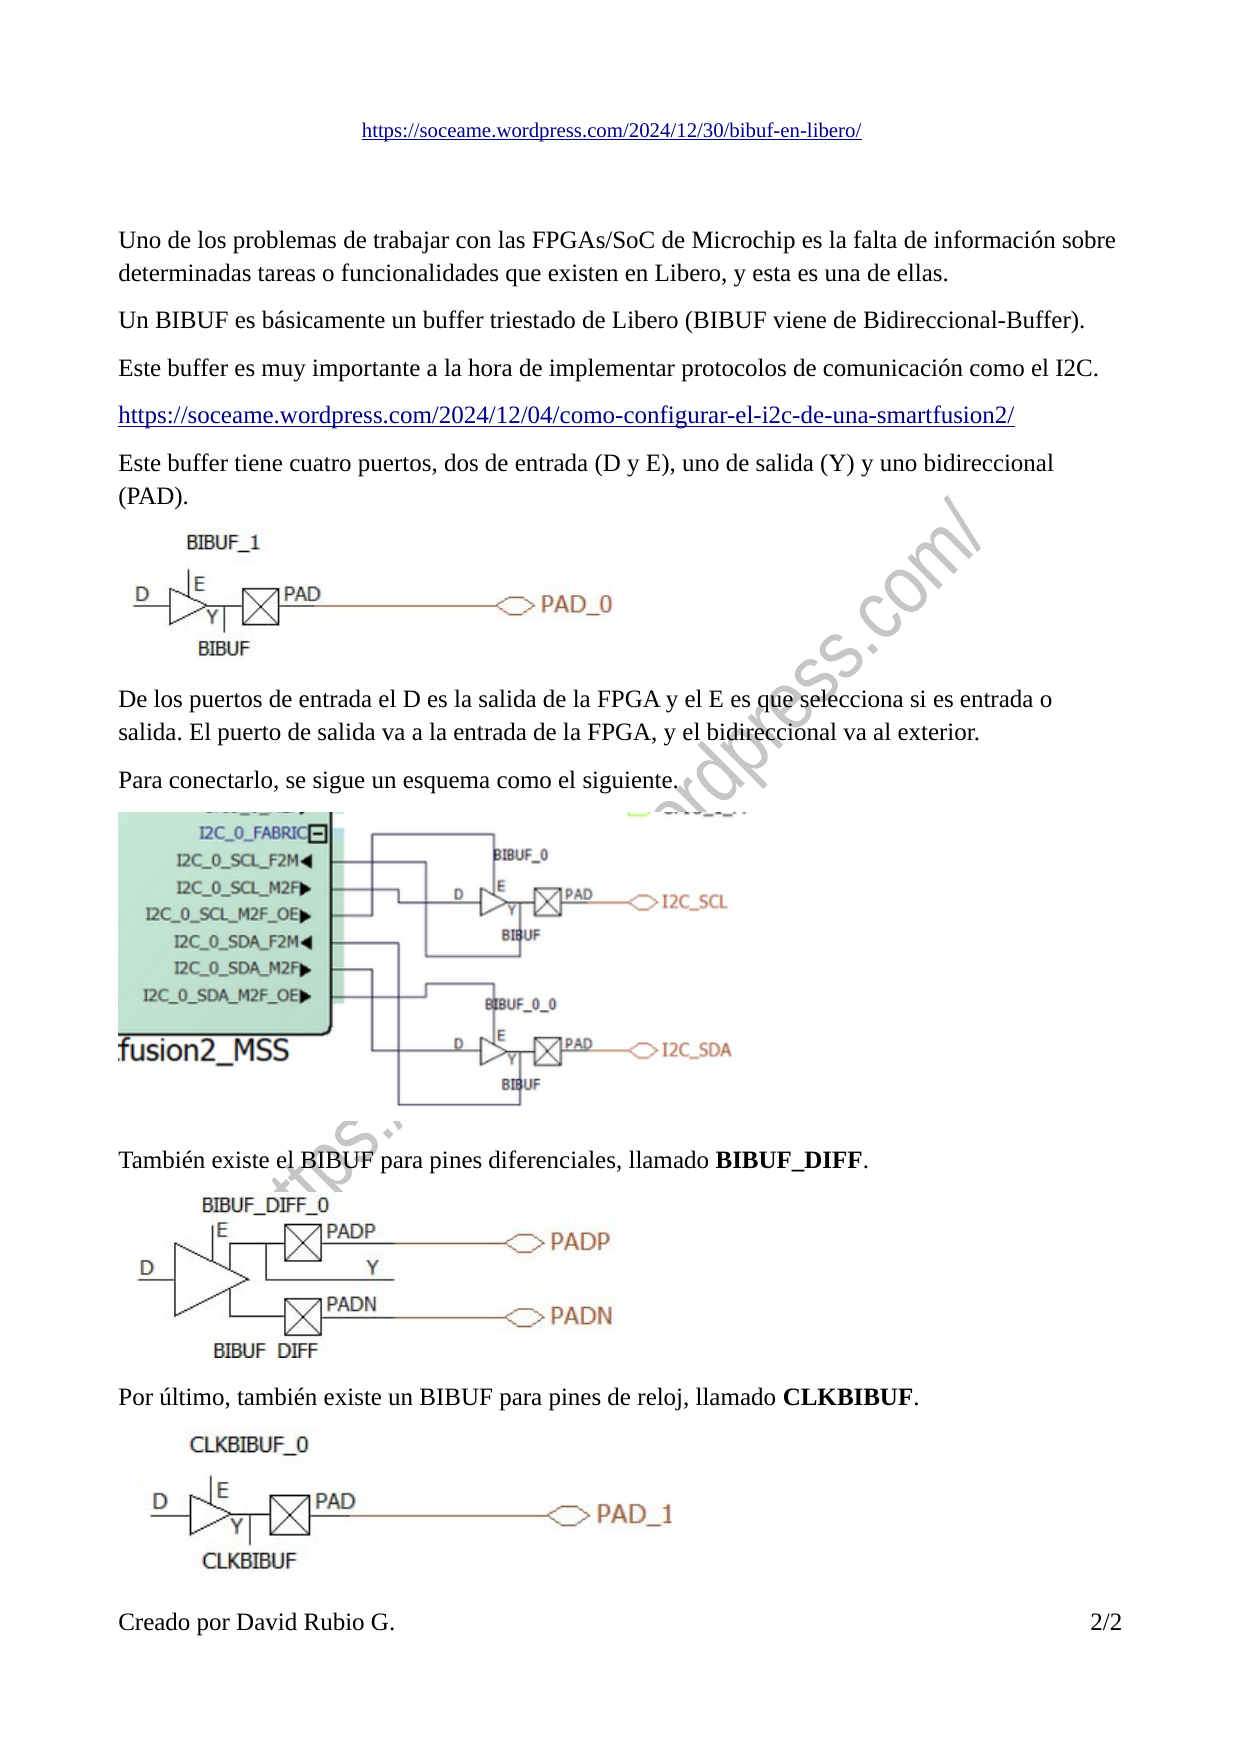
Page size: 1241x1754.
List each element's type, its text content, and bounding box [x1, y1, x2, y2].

text Para conectarlo, se sigue un esquema como el siguiente. [118, 765, 710, 794]
text Este buffer es muy importante a la hora de implementar protocolos de comunicación como el I2C. [118, 353, 1122, 382]
picture [118, 528, 614, 660]
text https://soceame.wordpress.com/2024/12/04/como-configurar-el-i2c-de-una-smartfusion2/ [118, 401, 1122, 429]
text Este buffer tiene cuatro puertos, dos de entrada (D y E), uno de salida (Y) y uno bidireccional (PAD). [118, 448, 1122, 510]
text Por último, también existe un BIBUF para pines de reloj, llamado CLKBIBUF. [118, 1382, 1122, 1411]
text Uno de los problemas de trabajar con las FPGAs/SoC de Microchip es la falta de información sobre determinadas tareas o funcionalidades que existen en Libero, y esta es una de ellas. [118, 225, 1122, 286]
picture [118, 812, 748, 1121]
text [728, 765, 1122, 794]
text Un BIBUF es básicamente un buffer triestado de Libero (BIBUF viene de Bidireccional-Buffer). [118, 305, 1122, 334]
picture [118, 1429, 672, 1572]
text También existe el BIBUF para pines diferenciales, llamado BIBUF_DIFF. [352, 1145, 1122, 1174]
text De los puertos de entrada el D es la salida de la FPGA y el E es que selecciona si es entrada o salida. El puerto de salida va a la entrada de la FPGA, y el bidireccional va al exterior. [118, 684, 1122, 746]
picture [118, 1192, 639, 1358]
text También existe el BIBUF para pines diferenciales, llamado BIBUF_DIFF. [118, 1145, 318, 1174]
